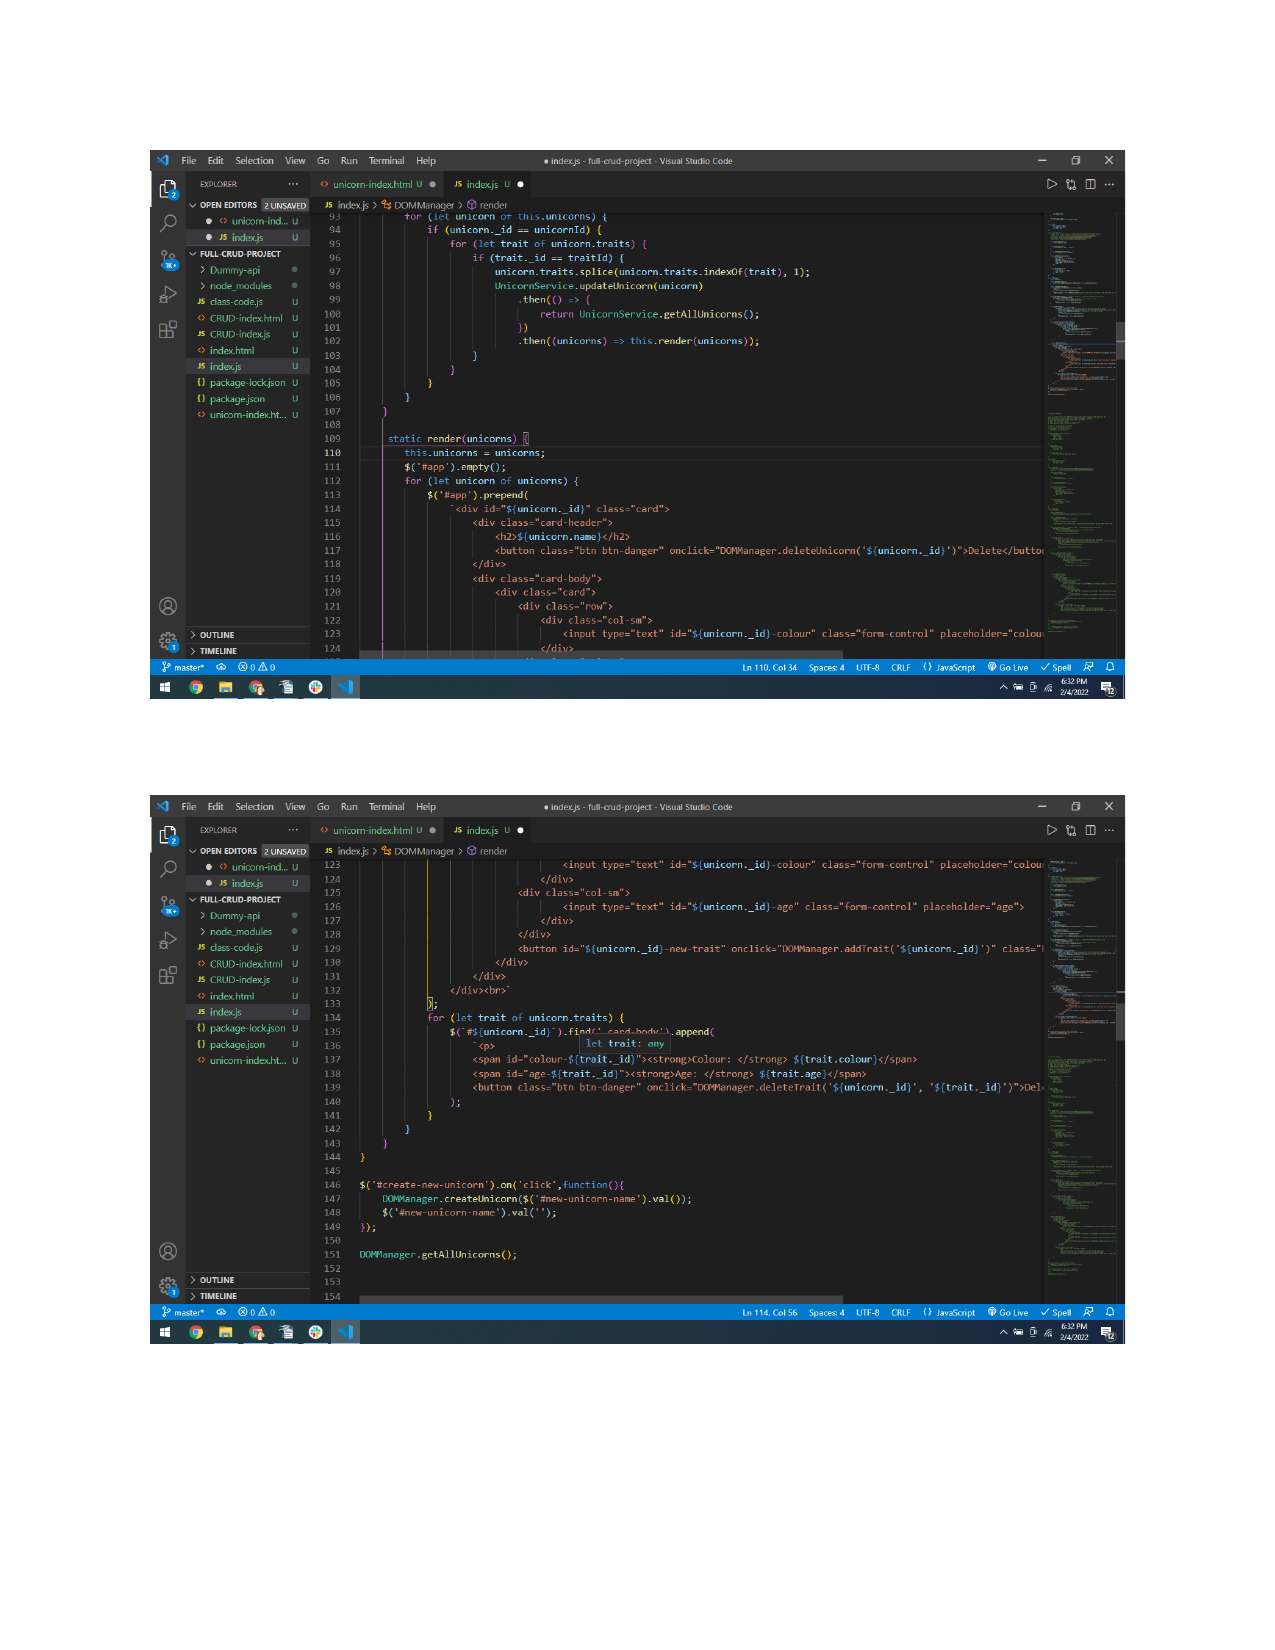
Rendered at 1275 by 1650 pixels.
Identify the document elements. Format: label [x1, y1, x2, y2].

picture [150, 150, 1125, 699]
picture [150, 795, 1125, 1344]
